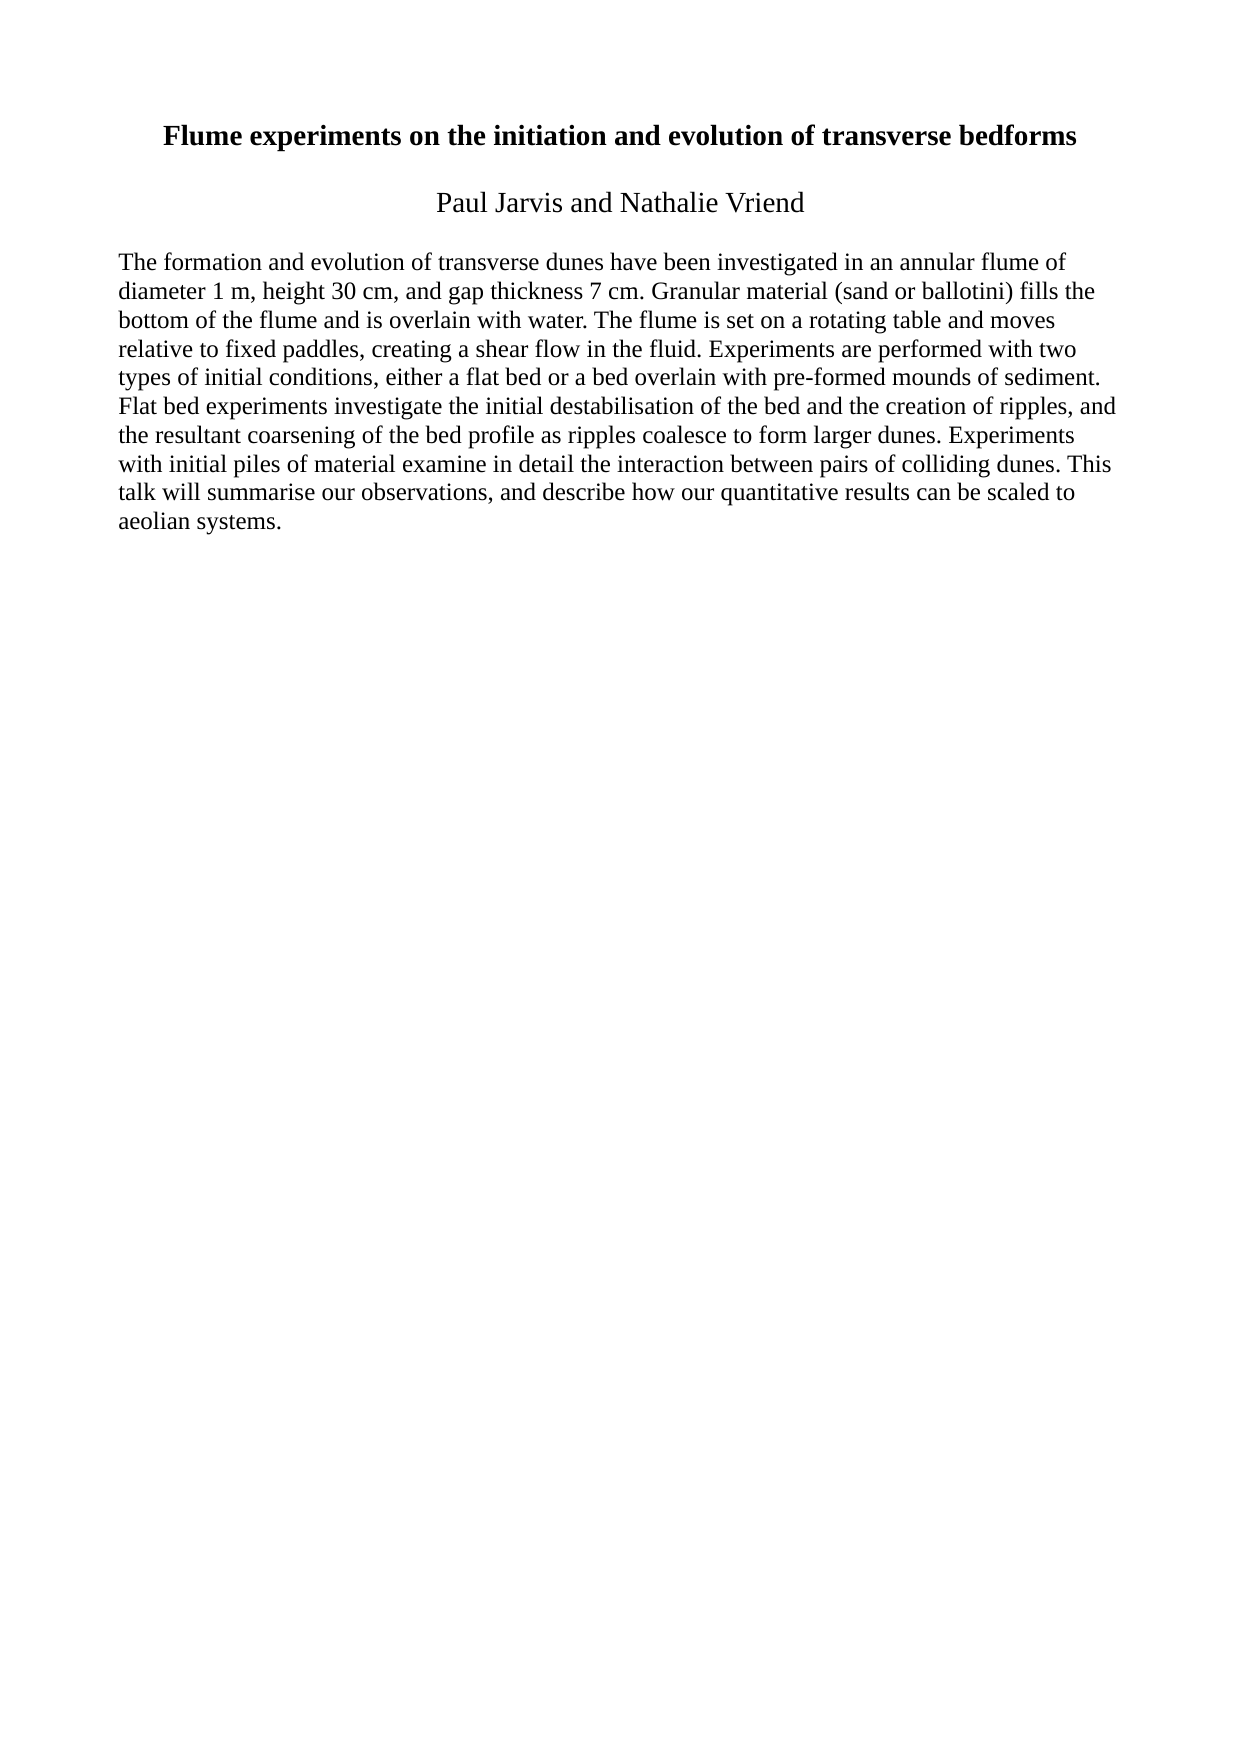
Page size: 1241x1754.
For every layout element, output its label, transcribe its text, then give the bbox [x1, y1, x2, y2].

text Flume experiments on the initiation and evolution of transverse bedforms [118, 118, 1122, 152]
text The formation and evolution of transverse dunes have been investigated in an annular flume of diameter 1 m, height 30 cm, and gap thickness 7 cm. Granular material (sand or ballotini) fills the bottom of the flume and is overlain with water. The flume is set on a rotating table and moves relative to fixed paddles, creating a shear flow in the fluid. Experiments are performed with two types of initial conditions, either a flat bed or a bed overlain with pre-formed mounds of sediment. Flat bed experiments investigate the initial destabilisation of the bed and the creation of ripples, and the resultant coarsening of the bed profile as ripples coalesce to form larger dunes. Experiments with initial piles of material examine in detail the interaction between pairs of colliding dunes. This talk will summarise our observations, and describe how our quantitative results can be scaled to aeolian systems. [118, 247, 1122, 535]
text Paul Jarvis and Nathalie Vriend [118, 185, 1122, 219]
